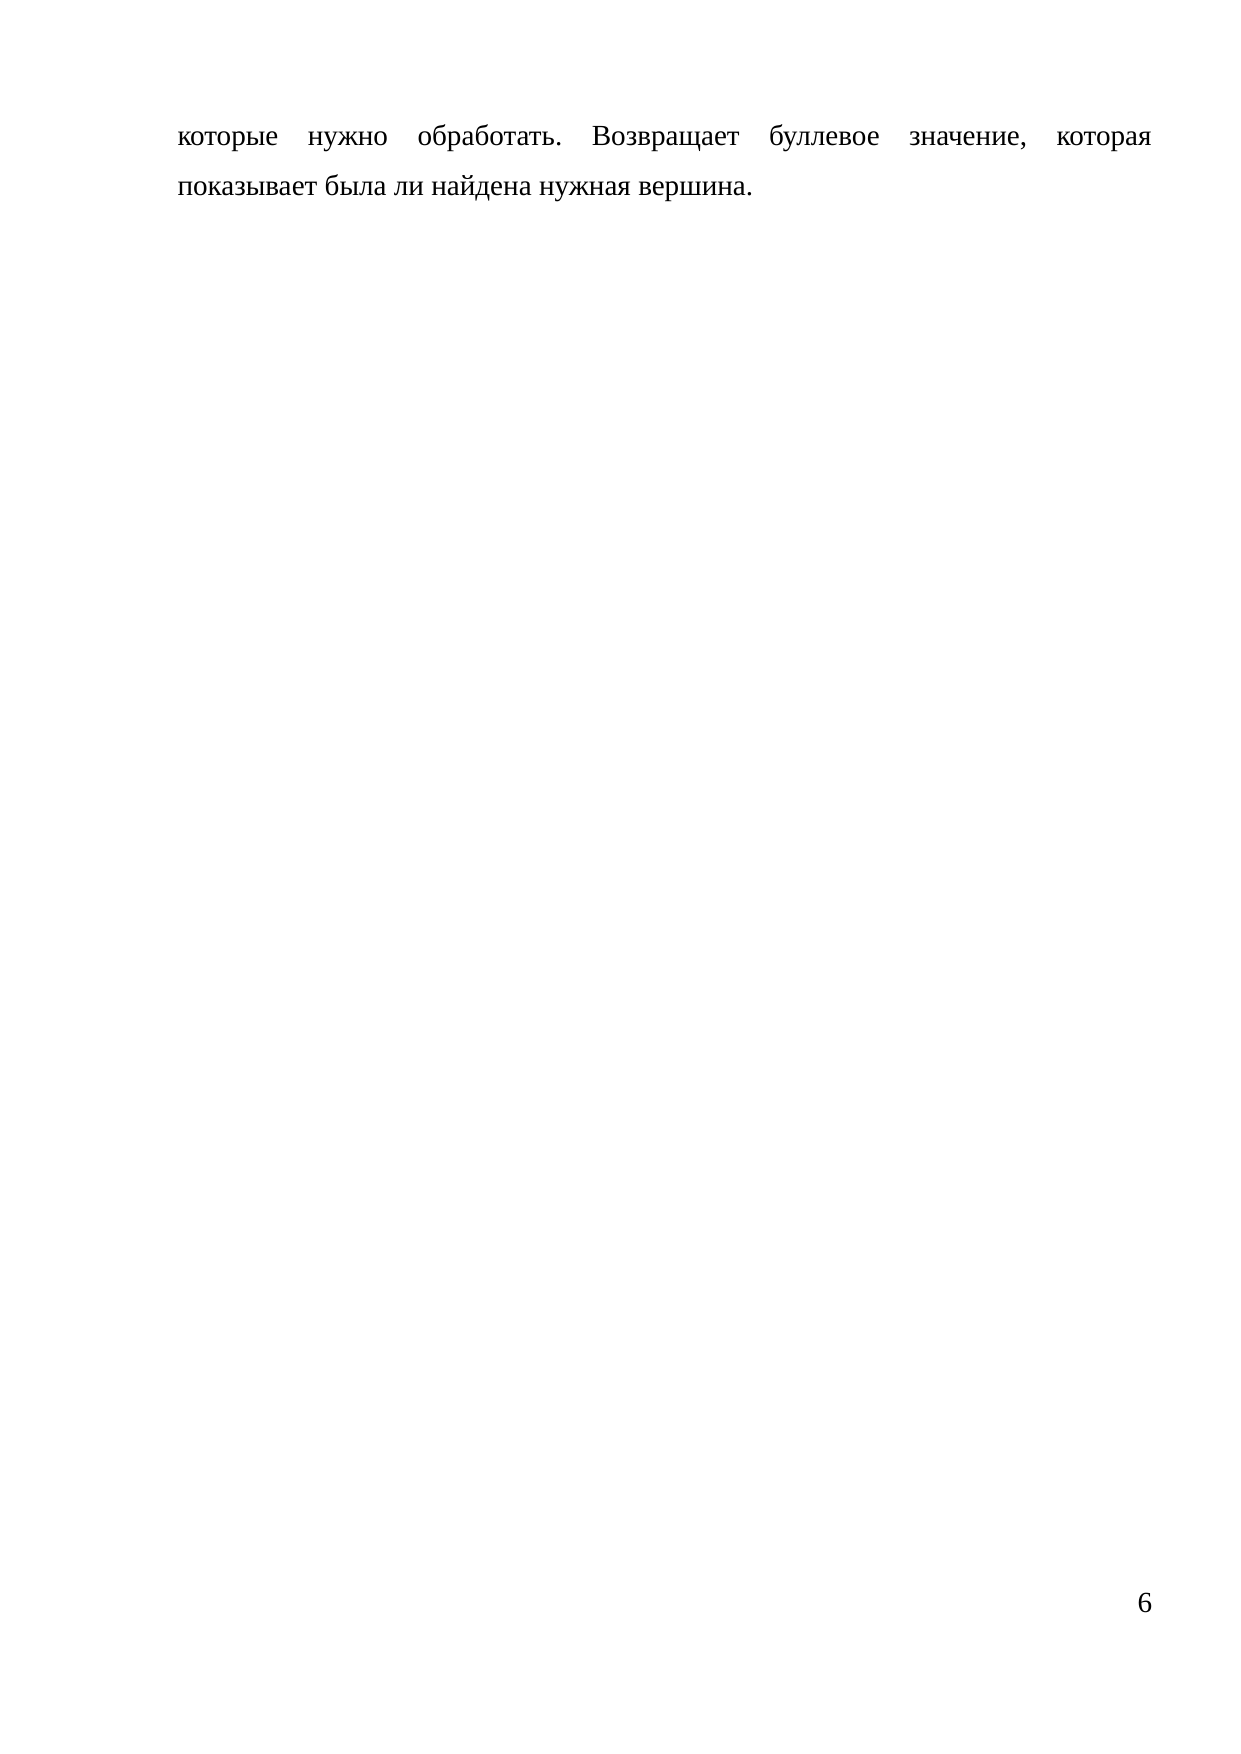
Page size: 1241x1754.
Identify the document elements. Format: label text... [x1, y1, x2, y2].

text которые нужно обработать. Возвращает буллевое значение, которая показывает была ли найдена нужная вершина. [177, 118, 1152, 202]
